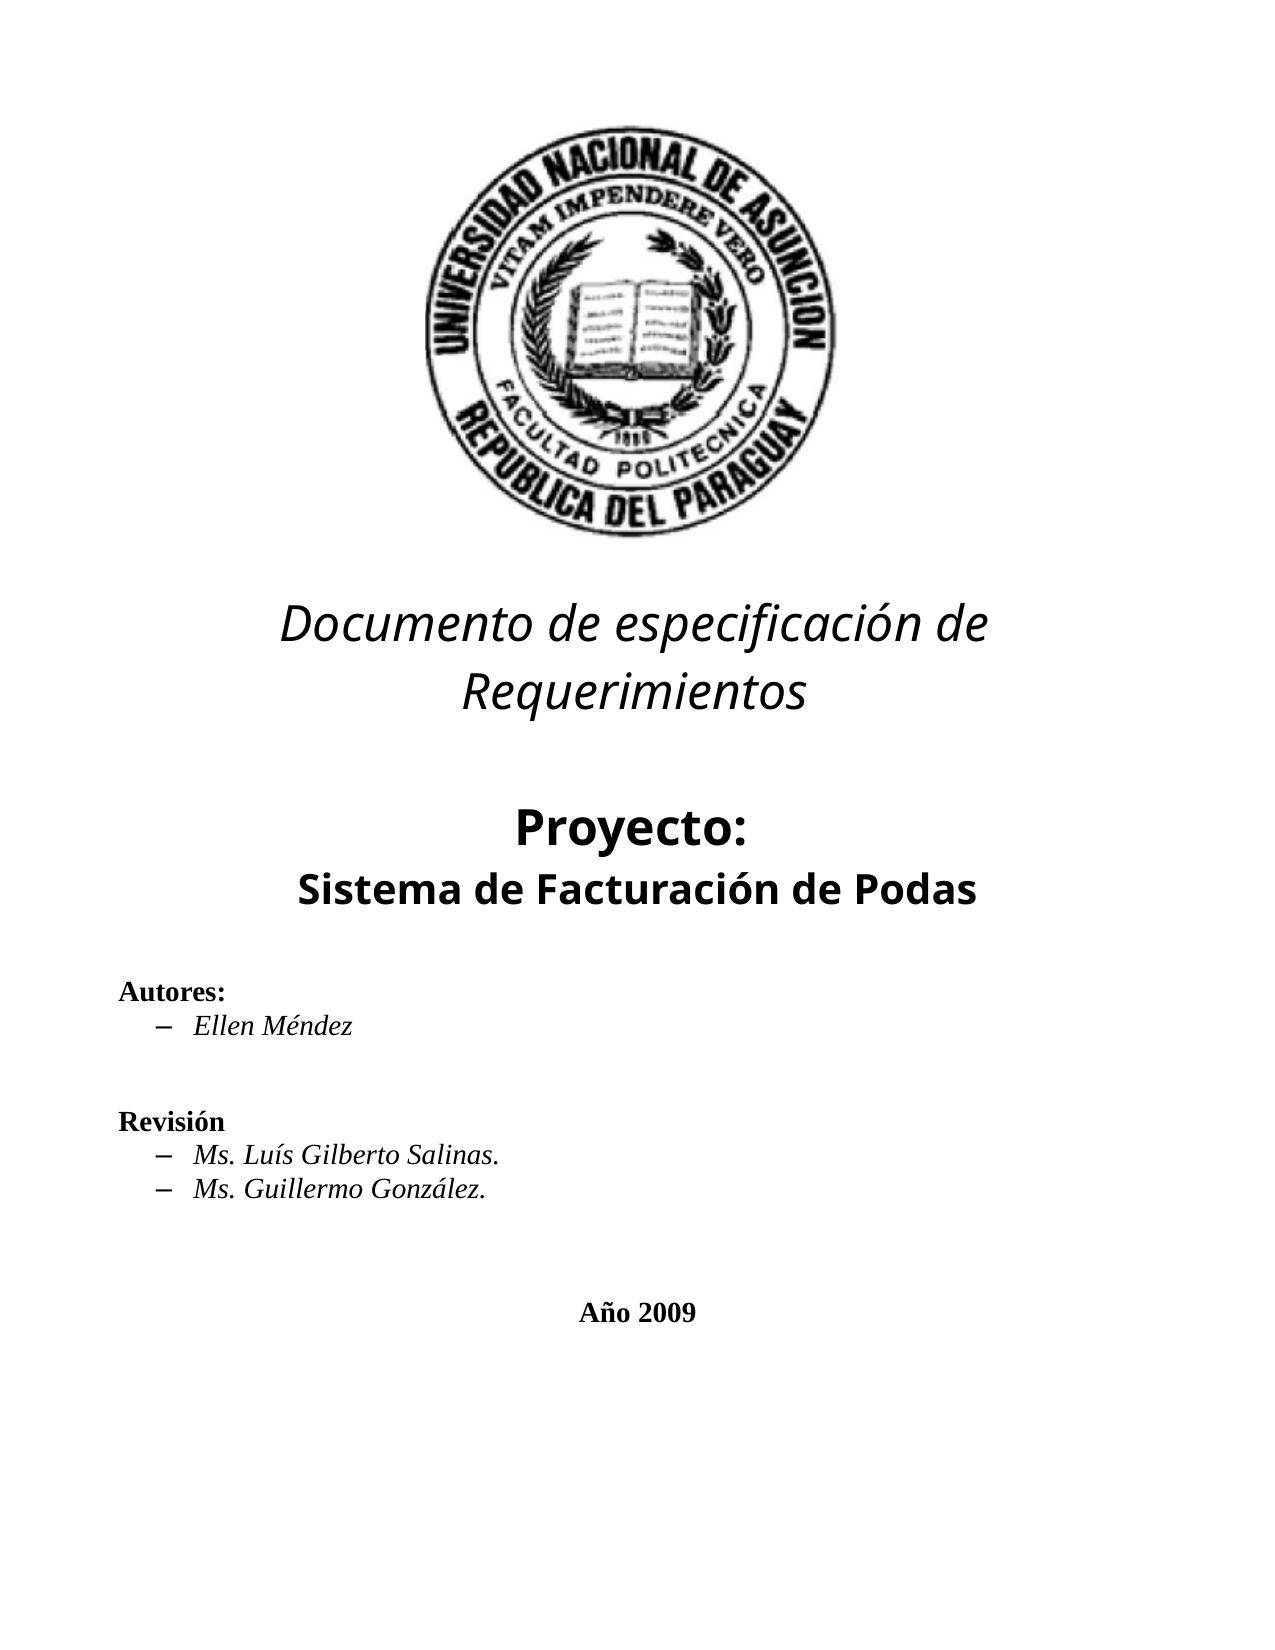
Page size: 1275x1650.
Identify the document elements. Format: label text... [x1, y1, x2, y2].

text Sistema de Facturación de Podas [118, 860, 1157, 917]
list Ms. Luís Gilberto Salinas. [156, 1137, 1157, 1171]
text Autores: [118, 974, 1157, 1008]
text Revisión [118, 1104, 1157, 1137]
text Año 2009 [118, 1296, 1157, 1329]
picture [425, 118, 851, 559]
text Documento de especificación de Requerimientos [118, 587, 1157, 724]
list Ms. Guillermo González. [156, 1171, 1157, 1204]
text Proyecto: [118, 792, 1157, 860]
list Ellen Méndez [156, 1008, 1157, 1041]
